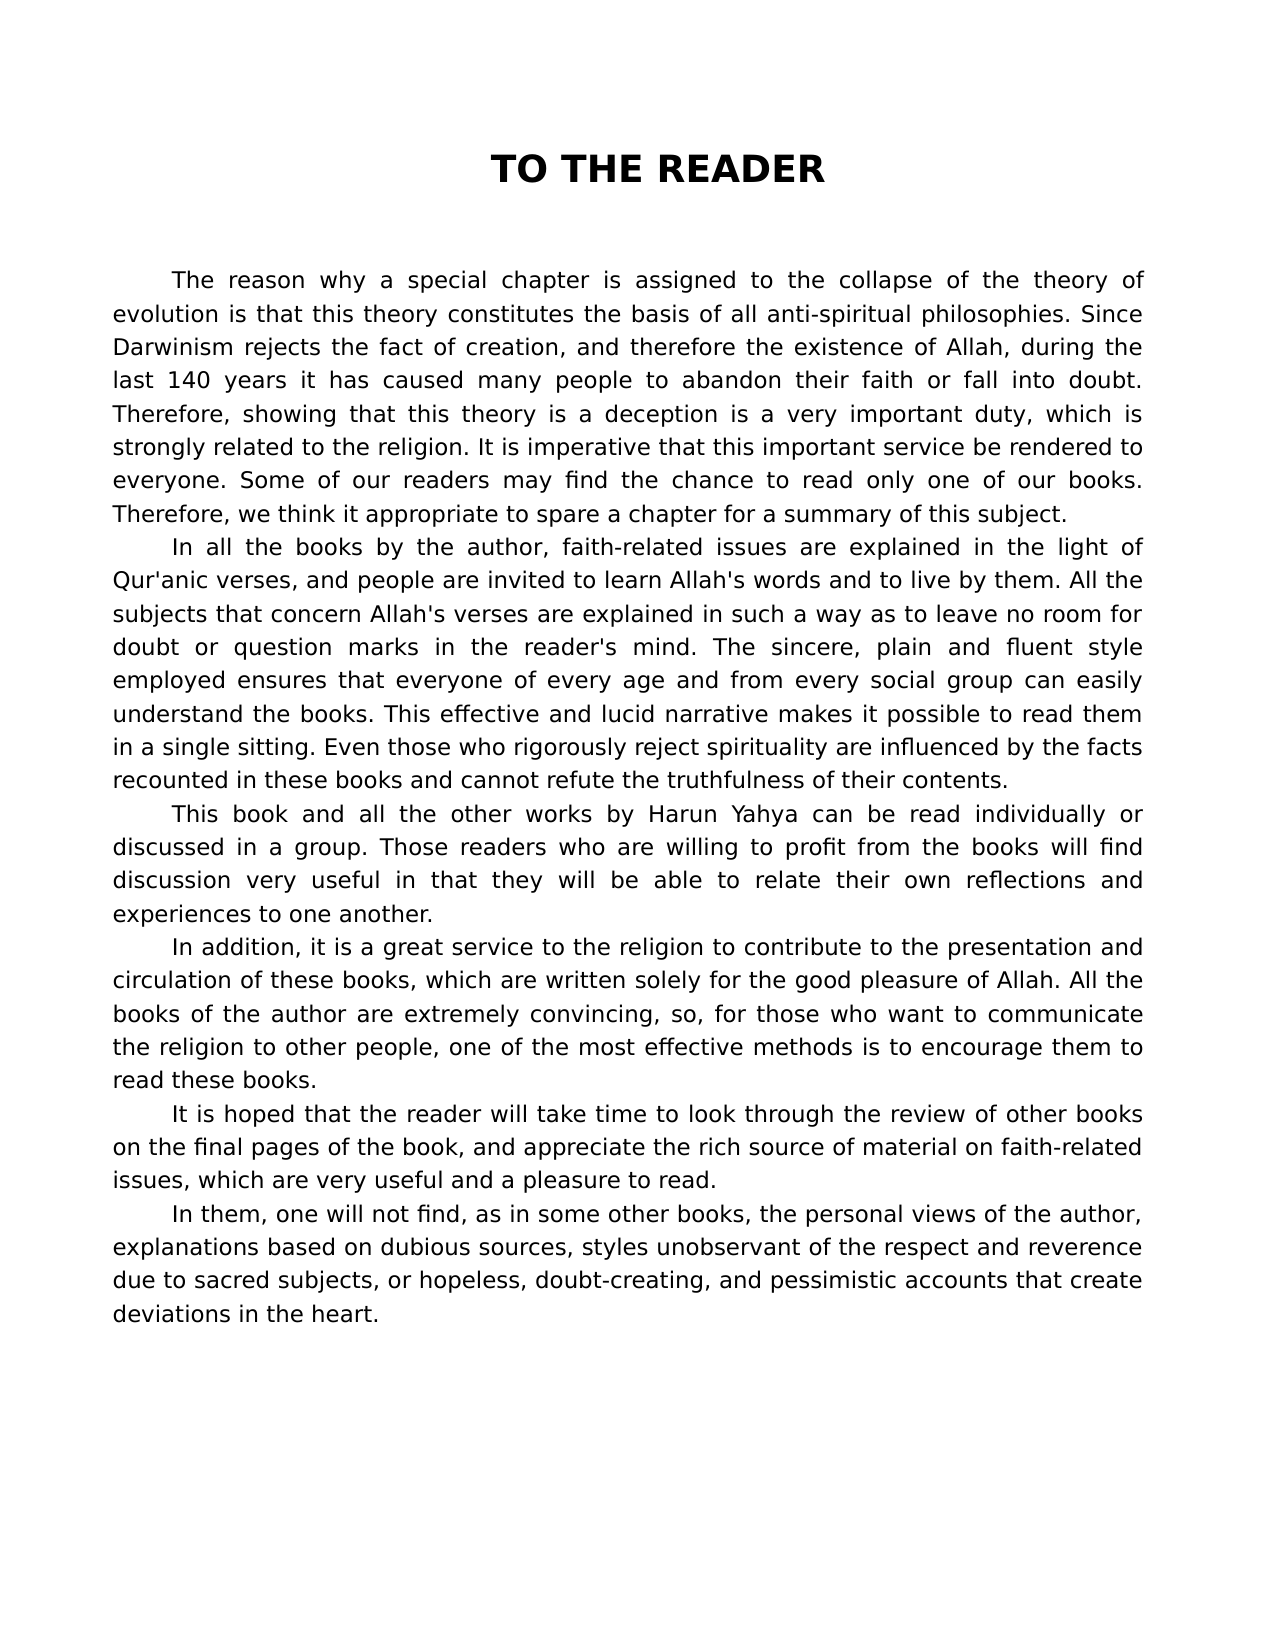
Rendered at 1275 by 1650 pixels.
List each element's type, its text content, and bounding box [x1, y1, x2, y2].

text TO THE READER [112, 148, 1145, 191]
text In all the books by the author, faith-related issues are explained in the light of Qur'anic verses, and people are invited to learn Allah's words and to live by them. All the subjects that concern Allah's verses are explained in such a way as to leave no room for doubt or question marks in the reader's mind. The sincere, plain and fluent style employed ensures that everyone of every age and from every social group can easily understand the books. This effective and lucid narrative makes it possible to read them in a single sitting. Even those who rigorously reject spirituality are influenced by the facts recounted in these books and cannot refute the truthfulness of their contents. [112, 529, 1145, 795]
text The reason why a special chapter is assigned to the collapse of the theory of evolution is that this theory constitutes the basis of all anti-spiritual philosophies. Since Darwinism rejects the fact of creation, and therefore the existence of Allah, during the last 140 years it has caused many people to abandon their faith or fall into doubt. Therefore, showing that this theory is a deception is a very important duty, which is strongly related to the religion. It is imperative that this important service be rendered to everyone. Some of our readers may find the chance to read only one of our books. Therefore, we think it appropriate to spare a chapter for a summary of this subject. [112, 262, 1145, 529]
text In them, one will not find, as in some other books, the personal views of the author, explanations based on dubious sources, styles unobservant of the respect and reverence due to sacred subjects, or hopeless, doubt-creating, and pessimistic accounts that create deviations in the heart. [112, 1195, 1145, 1329]
text This book and all the other works by Harun Yahya can be read individually or discussed in a group. Those readers who are willing to profit from the books will find discussion very useful in that they will be able to relate their own reflections and experiences to one another. [112, 795, 1145, 929]
text It is hoped that the reader will take time to look through the review of other books on the final pages of the book, and appreciate the rich source of material on faith-related issues, which are very useful and a pleasure to read. [112, 1095, 1145, 1195]
text In addition, it is a great service to the religion to contribute to the presentation and circulation of these books, which are written solely for the good pleasure of Allah. All the books of the author are extremely convincing, so, for those who want to communicate the religion to other people, one of the most effective methods is to encourage them to read these books. [112, 929, 1145, 1095]
